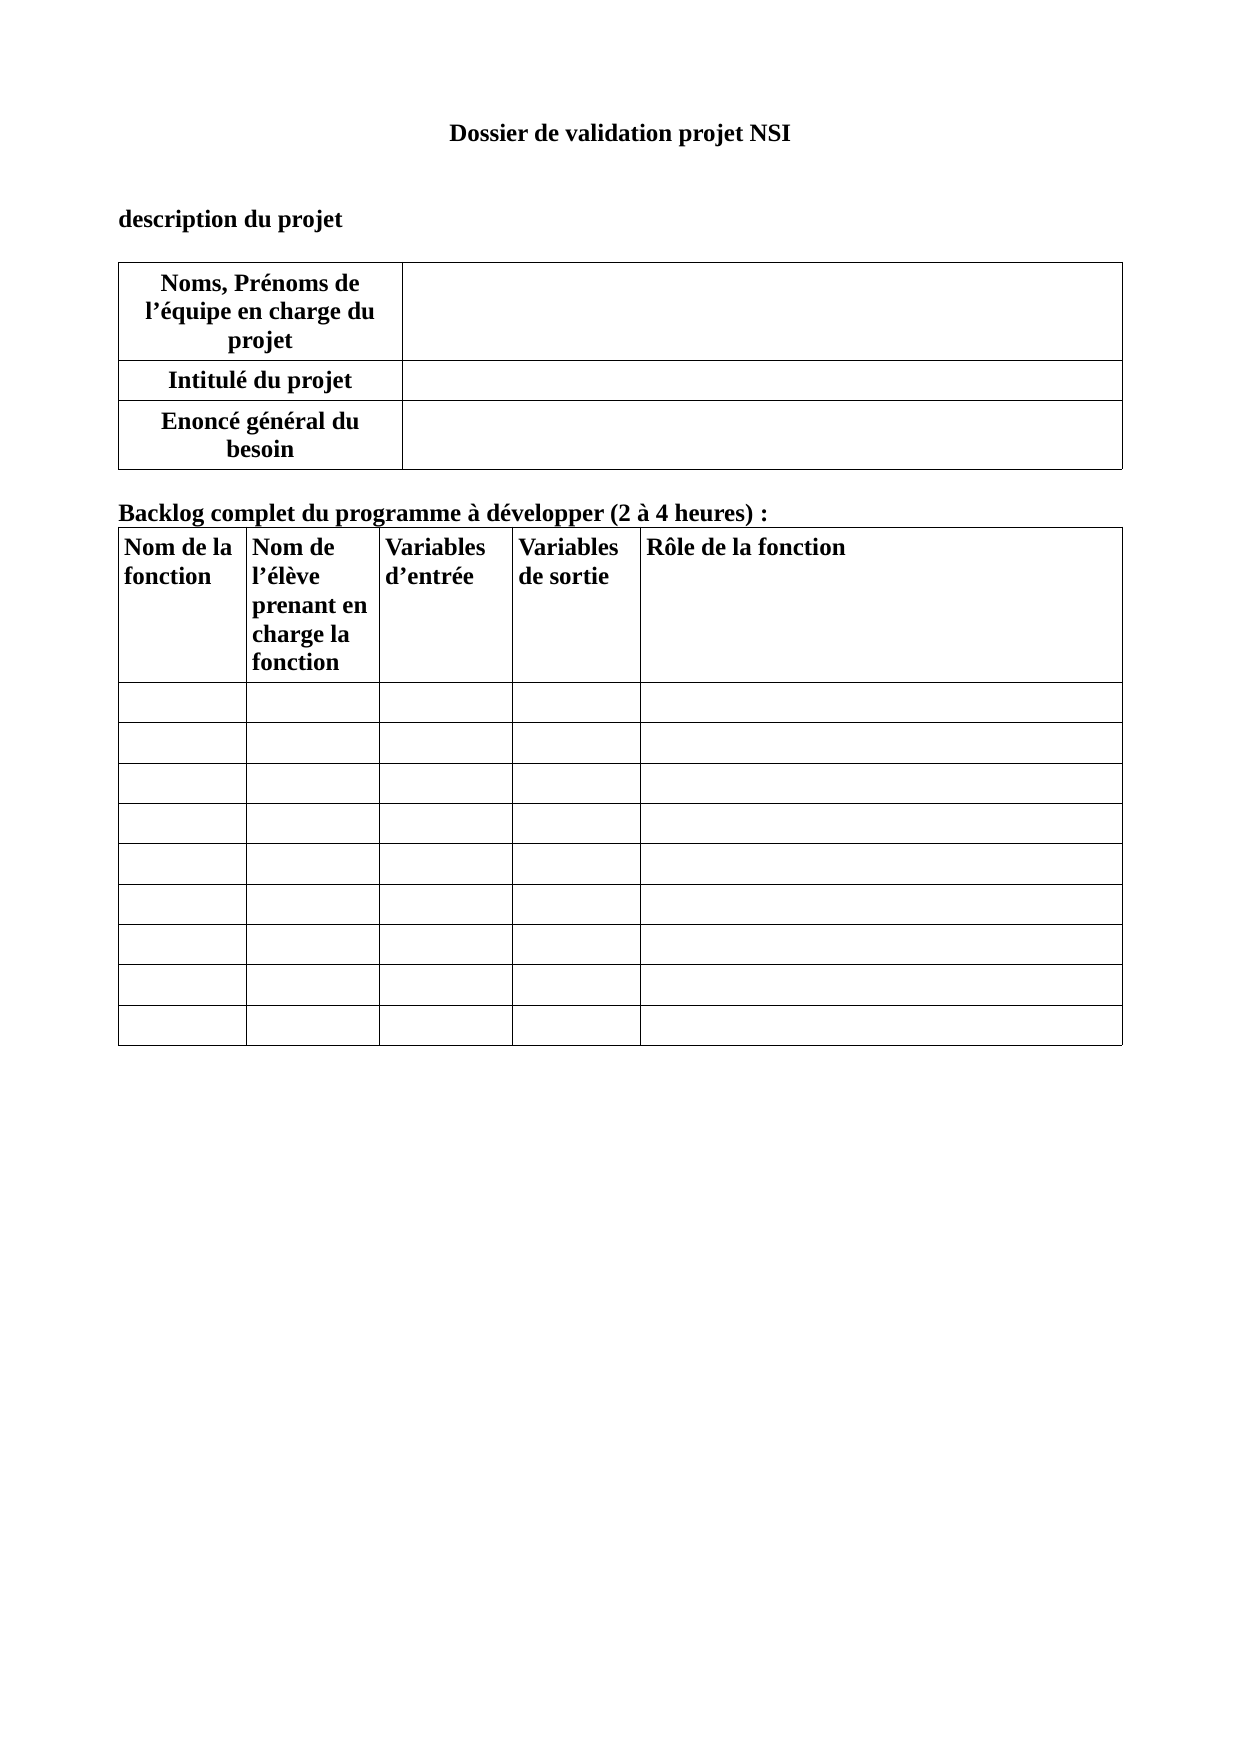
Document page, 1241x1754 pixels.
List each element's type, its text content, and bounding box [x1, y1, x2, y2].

table_cell [119, 965, 246, 1004]
table_cell [247, 1006, 379, 1045]
table_cell [247, 804, 379, 843]
table_cell [119, 683, 246, 722]
table_cell [513, 925, 640, 964]
table_cell [641, 683, 1122, 722]
table_header Variables d’entrée [380, 528, 512, 682]
table_cell [380, 965, 512, 1004]
table_cell [119, 885, 246, 924]
table_cell [380, 764, 512, 803]
table_cell [513, 965, 640, 1004]
table_header Nom de la fonction [119, 528, 246, 682]
table_cell [380, 885, 512, 924]
table_cell [403, 401, 1122, 469]
table_cell [380, 804, 512, 843]
table_cell [513, 1006, 640, 1045]
table_cell [513, 683, 640, 722]
table_header Variables de sortie [513, 528, 640, 682]
text Backlog complet du programme à développer (2 à 4 heures) : [118, 498, 1122, 527]
table_cell [513, 844, 640, 883]
table_cell [247, 965, 379, 1004]
table_cell [119, 804, 246, 843]
table_cell [641, 1006, 1122, 1045]
table_header Nom de l’élève prenant en charge la fonction [247, 528, 379, 682]
text description du projet [118, 204, 1122, 233]
table_cell Enoncé général du besoin [119, 401, 402, 469]
text Dossier de validation projet NSI [118, 118, 1122, 147]
table_cell [513, 804, 640, 843]
table_header Rôle de la fonction [641, 528, 1122, 682]
table_cell [641, 764, 1122, 803]
table_cell [641, 965, 1122, 1004]
table_cell [403, 361, 1122, 400]
table_cell [380, 1006, 512, 1045]
table_cell [641, 925, 1122, 964]
table_cell [641, 844, 1122, 883]
table_cell [641, 804, 1122, 843]
table_cell [513, 764, 640, 803]
table_header [403, 263, 1122, 360]
table_cell [513, 723, 640, 763]
table_cell [247, 764, 379, 803]
table_cell [380, 683, 512, 722]
table_cell [641, 885, 1122, 924]
table_cell [380, 723, 512, 763]
table_cell [119, 844, 246, 883]
table_cell [119, 1006, 246, 1045]
table_cell [380, 925, 512, 964]
table_cell [119, 764, 246, 803]
table_cell [119, 723, 246, 763]
table_cell [513, 885, 640, 924]
table_cell Intitulé du projet [119, 361, 402, 400]
table_cell [247, 925, 379, 964]
table_cell [119, 925, 246, 964]
table_header Noms, Prénoms de l’équipe en charge du projet [119, 263, 402, 360]
table_cell [247, 683, 379, 722]
table_cell [247, 844, 379, 883]
table_cell [641, 723, 1122, 763]
table_cell [247, 885, 379, 924]
table_cell [247, 723, 379, 763]
table_cell [380, 844, 512, 883]
